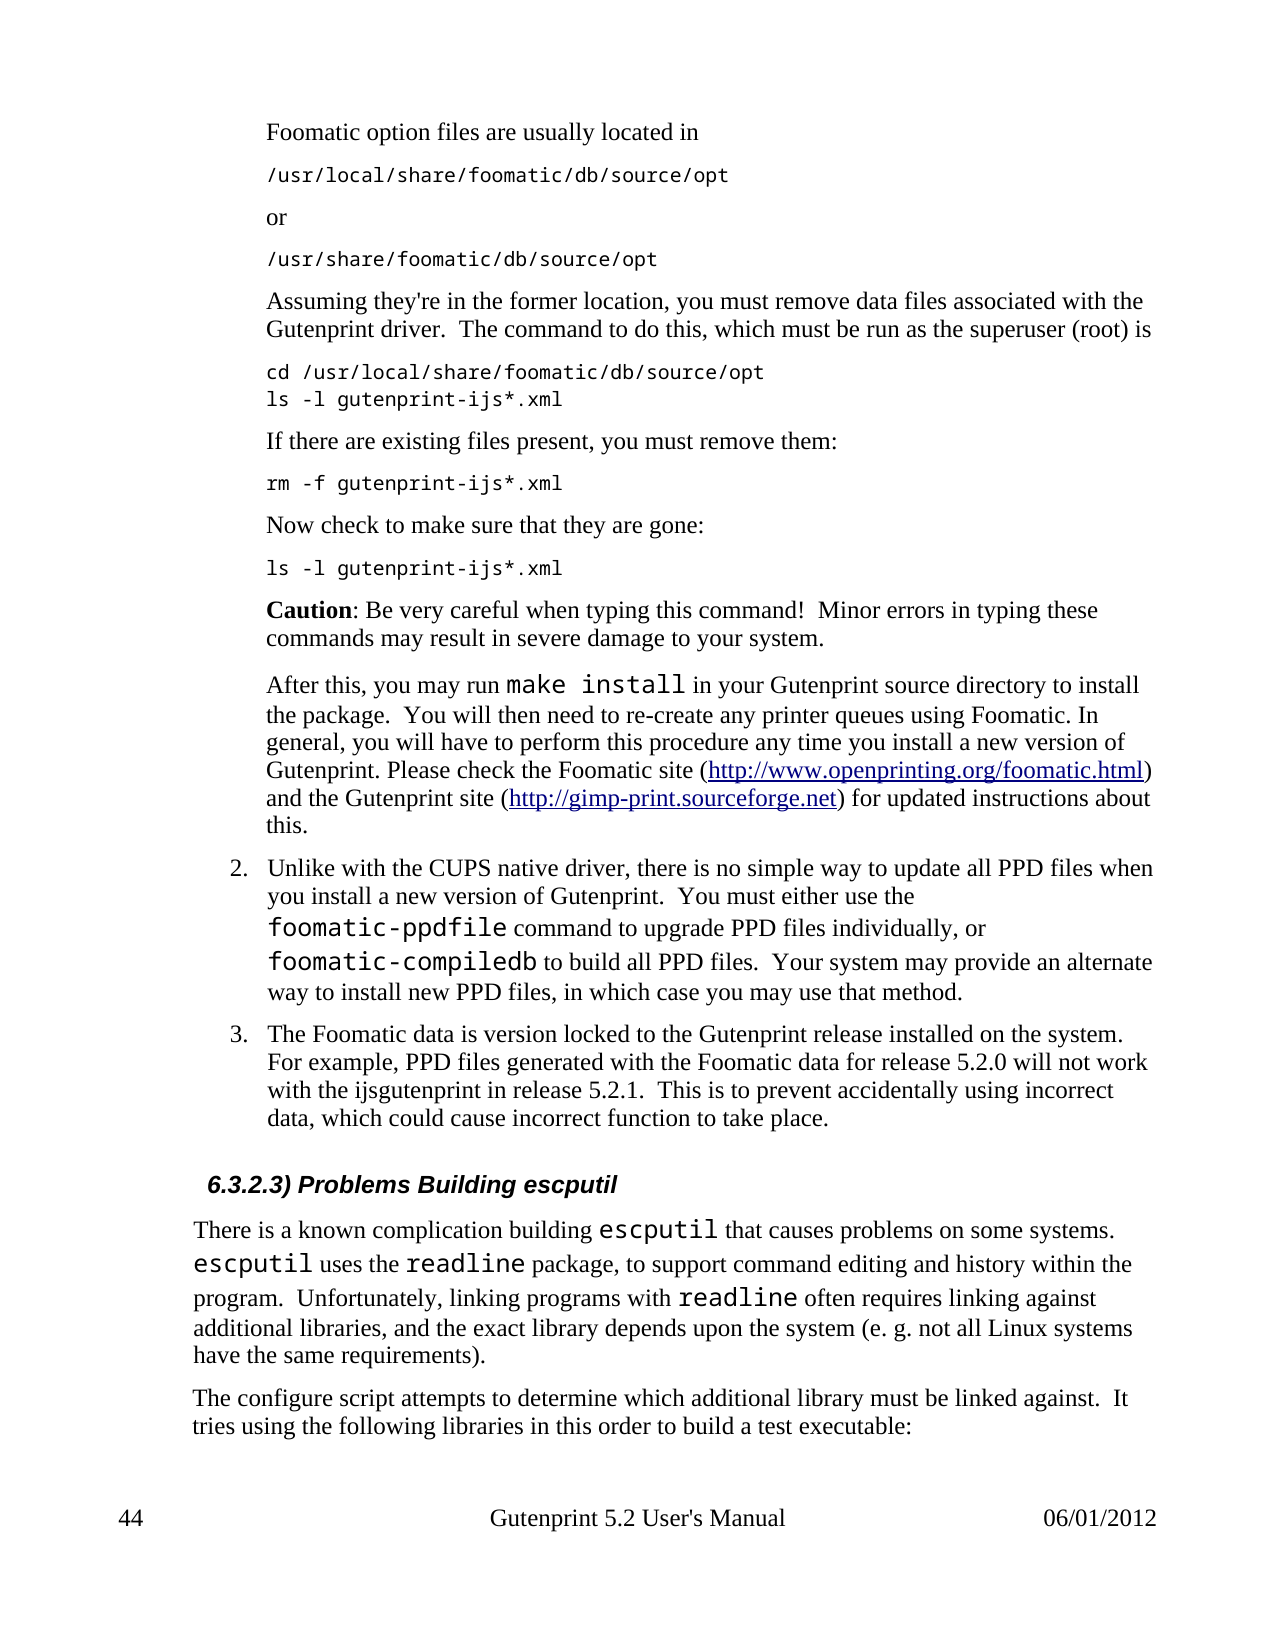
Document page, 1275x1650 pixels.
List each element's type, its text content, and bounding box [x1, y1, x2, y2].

text cd /usr/local/share/foomatic/db/source/opt ls -l gutenprint-ijs*.xml [266, 358, 1157, 412]
text If there are existing files present, you must remove them: [266, 427, 1157, 454]
text Foomatic option files are usually located in [266, 118, 1157, 146]
list There is a known complication building escputil that causes problems on some systems. escputil uses the readline package, to support command editing and history within the program. Unfortunately, linking programs with readline often requires linking against additional libraries, and the exact library depends upon the system (e. g. not all Linux systems have the same requirements). [156, 1212, 1157, 1369]
text Caution: Be very careful when typing this command! Minor errors in typing these commands may result in severe damage to your system. [266, 596, 1157, 652]
text /usr/local/share/foomatic/db/source/opt [266, 161, 1157, 188]
text Now check to make sure that they are gone: [266, 512, 1157, 539]
text rm -f gutenprint-ijs*.xml [266, 469, 1157, 497]
text /usr/share/foomatic/db/source/opt [266, 246, 1157, 272]
list Unlike with the CUPS native driver, there is no simple way to update all PPD files when you install a new version of Gutenprint. You must either use the foomatic‑ppdfile command to upgrade PPD files individually, or foomatic‑compiledb to build all PPD files. Your system may provide an alternate way to install new PPD files, in which case you may use that method. [229, 854, 1157, 1006]
text Assuming they're in the former location, you must remove data files associated with the Gutenprint driver. The command to do this, which must be run as the superuser (root) is [266, 287, 1157, 343]
text After this, you may run make install in your Gutenprint source directory to install the package. You will then need to re-create any printer queues using Foomatic. In general, you will have to perform this procedure any time you install a new version of Gutenprint. Please check the Foomatic site (http://www.openprinting.org/foomatic.html) and the Gutenprint site (http://gimp-print.sourceforge.net) for updated instructions about this. [266, 667, 1157, 839]
text or [266, 203, 1157, 231]
text ls -l gutenprint-ijs*.xml [266, 554, 1157, 581]
list The Foomatic data is version locked to the Gutenprint release installed on the system. For example, PPD files generated with the Foomatic data for release 5.2.0 will not work with the ijsgutenprint in release 5.2.1. This is to prevent accidentally using incorrect data, which could cause incorrect function to take place. [229, 1021, 1157, 1131]
subtitle Problems Building escputil [207, 1171, 1157, 1199]
text The configure script attempts to determine which additional library must be linked against. It tries using the following libraries in this order to build a test executable: [192, 1384, 1157, 1439]
